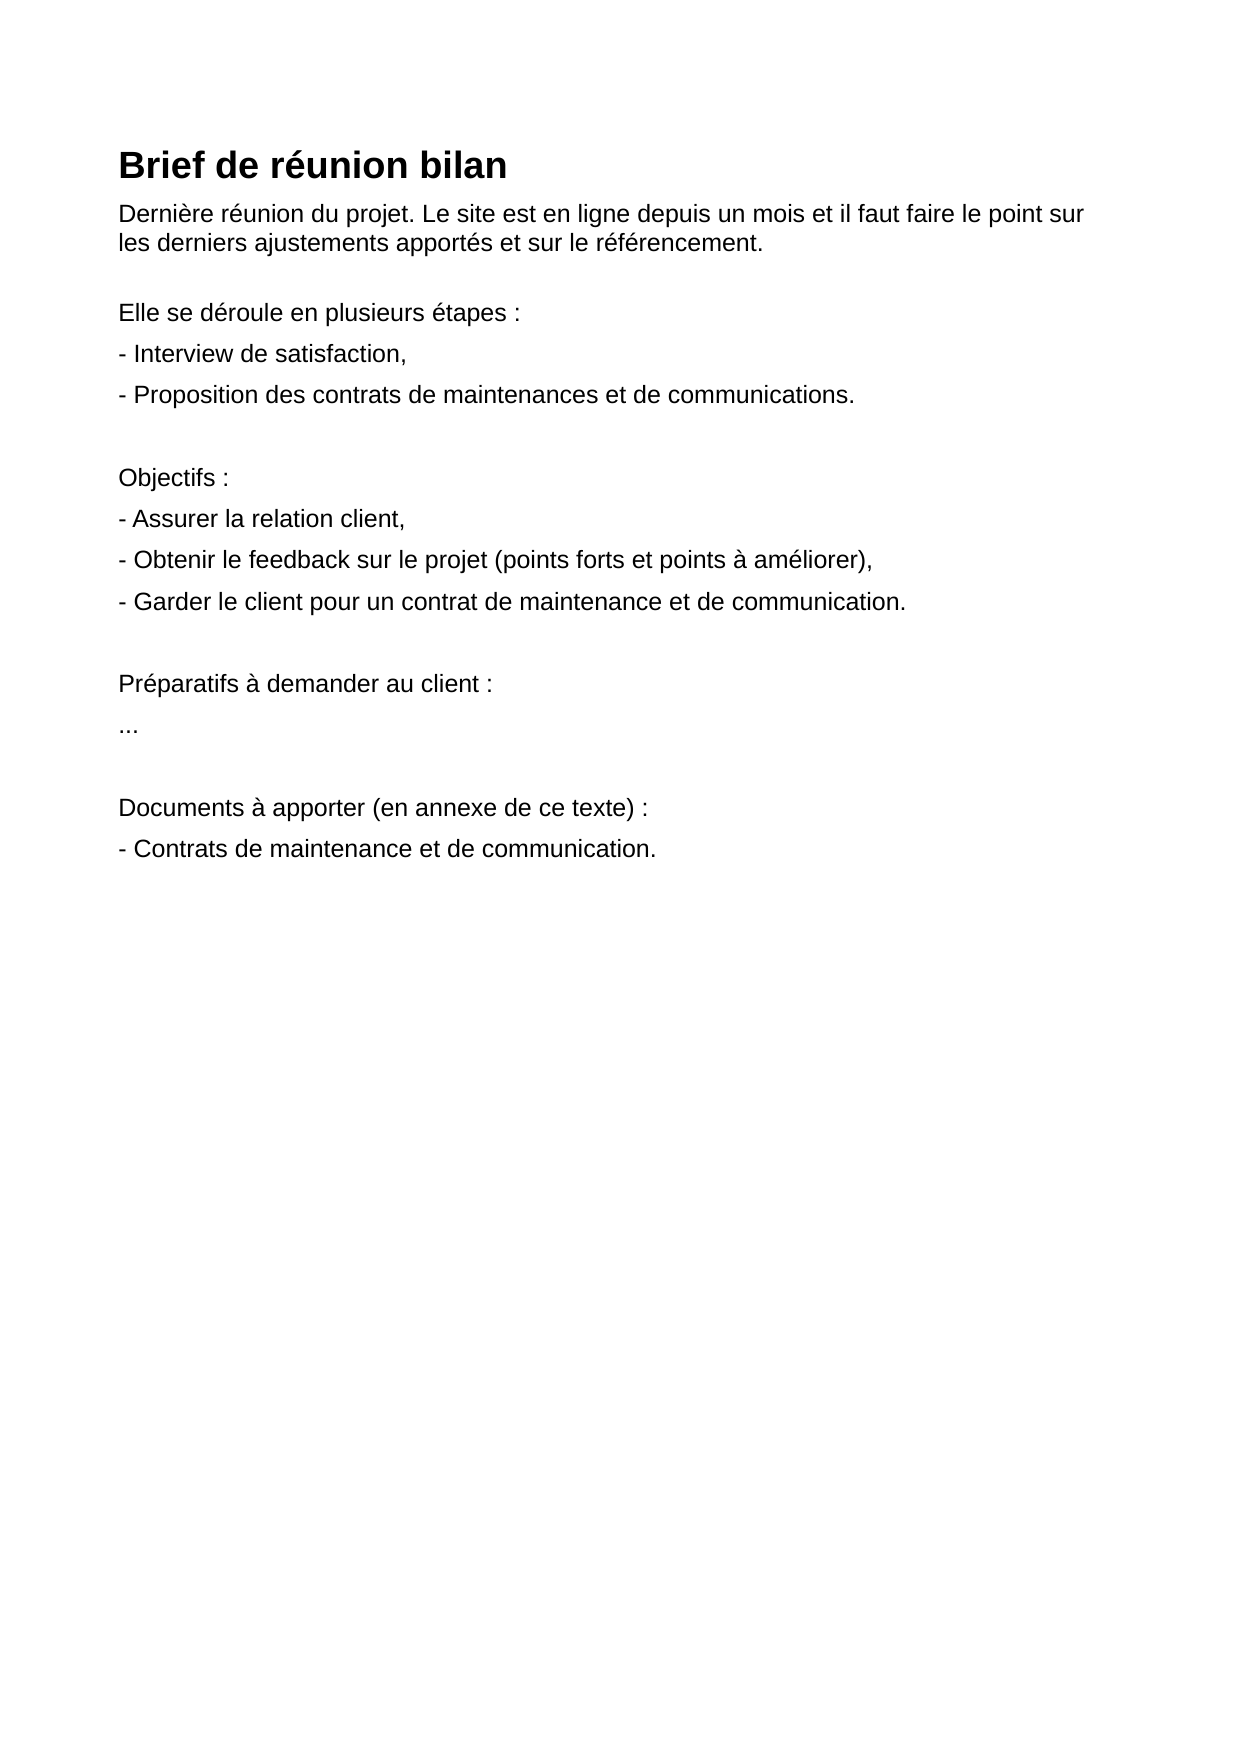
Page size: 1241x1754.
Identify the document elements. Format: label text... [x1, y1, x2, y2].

text - Garder le client pour un contrat de maintenance et de communication. [118, 587, 1122, 616]
text - Proposition des contrats de maintenances et de communications. [118, 381, 1122, 409]
text Dernière réunion du projet. Le site est en ligne depuis un mois et il faut faire le point sur les derniers ajustements apportés et sur le référencement. [118, 199, 1122, 257]
text - Assurer la relation client, [118, 504, 1122, 533]
text - Obtenir le feedback sur le projet (points forts et points à améliorer), [118, 546, 1122, 574]
subtitle Brief de réunion bilan [118, 143, 1122, 187]
text - Interview de satisfaction, [118, 339, 1122, 368]
text Elle se déroule en plusieurs étapes : [118, 298, 1122, 327]
text - Contrats de maintenance et de communication. [118, 834, 1122, 863]
text Documents à apporter (en annexe de ce texte) : [118, 793, 1122, 822]
text Objectifs : [118, 463, 1122, 492]
text ... [118, 711, 1122, 739]
text Préparatifs à demander au client : [118, 669, 1122, 698]
